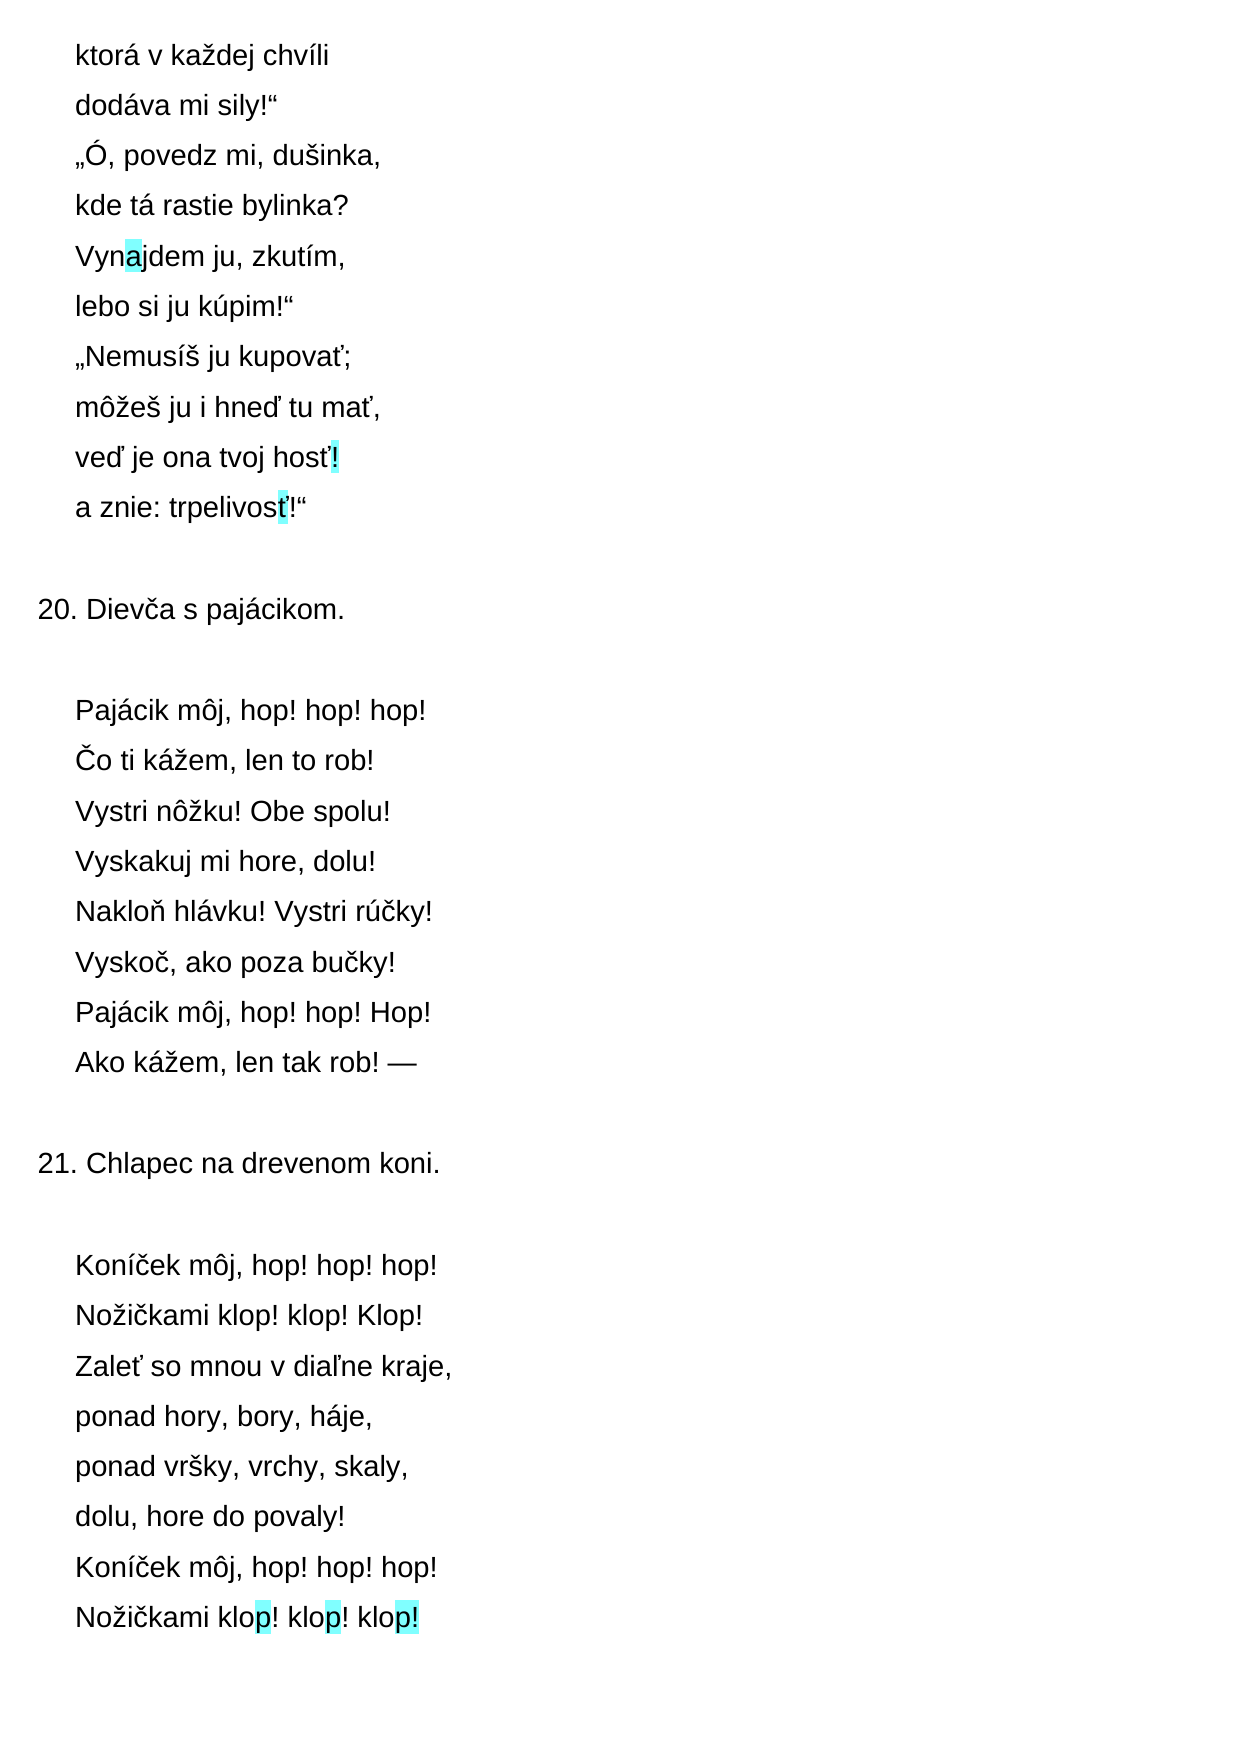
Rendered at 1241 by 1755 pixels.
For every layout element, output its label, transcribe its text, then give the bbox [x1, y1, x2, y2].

text 20. Dievča s pajácikom. [37, 592, 1130, 625]
text kde tá rastie bylinka? [37, 188, 1130, 222]
text môžeš ju i hneď tu mať, [37, 390, 1130, 423]
text Vyskakuj mi hore, dolu! [37, 844, 1130, 877]
text veď je ona tvoj hosť! [37, 440, 1130, 473]
text Nožičkami klop! klop! Klop! [37, 1298, 1130, 1332]
text Nakloň hlávku! Vystri rúčky! [37, 894, 1130, 928]
text a znie: trpelivosť!“ [37, 490, 1130, 524]
text dolu, hore do povaly! [37, 1499, 1130, 1533]
text „Ó, povedz mi, dušinka, [37, 138, 1130, 172]
text Koníček môj, hop! hop! hop! [37, 1550, 1130, 1583]
text Ako kážem, len tak rob! — [37, 1045, 1130, 1079]
text Vystri nôžku! Obe spolu! [37, 794, 1130, 827]
text ponad hory, bory, háje, [37, 1399, 1130, 1432]
text „Nemusíš ju kupovať; [37, 339, 1130, 373]
text Vynajdem ju, zkutím, [37, 239, 1130, 272]
text dodáva mi sily!“ [37, 88, 1130, 121]
text Nožičkami klop! klop! klop! [37, 1600, 1130, 1634]
text Pajácik môj, hop! hop! hop! [37, 693, 1130, 727]
text Zaleť so mnou v diaľne kraje, [37, 1348, 1130, 1382]
text Koníček môj, hop! hop! hop! [37, 1248, 1130, 1281]
text Pajácik môj, hop! hop! Hop! [37, 995, 1130, 1028]
text ktorá v každej chvíli [37, 37, 1130, 71]
text ponad vršky, vrchy, skaly, [37, 1449, 1130, 1483]
text 21. Chlapec na drevenom koni. [37, 1147, 1130, 1180]
text lebo si ju kúpim!“ [37, 289, 1130, 323]
text Vyskoč, ako poza bučky! [37, 944, 1130, 978]
text Čo ti kážem, len to rob! [37, 743, 1130, 777]
